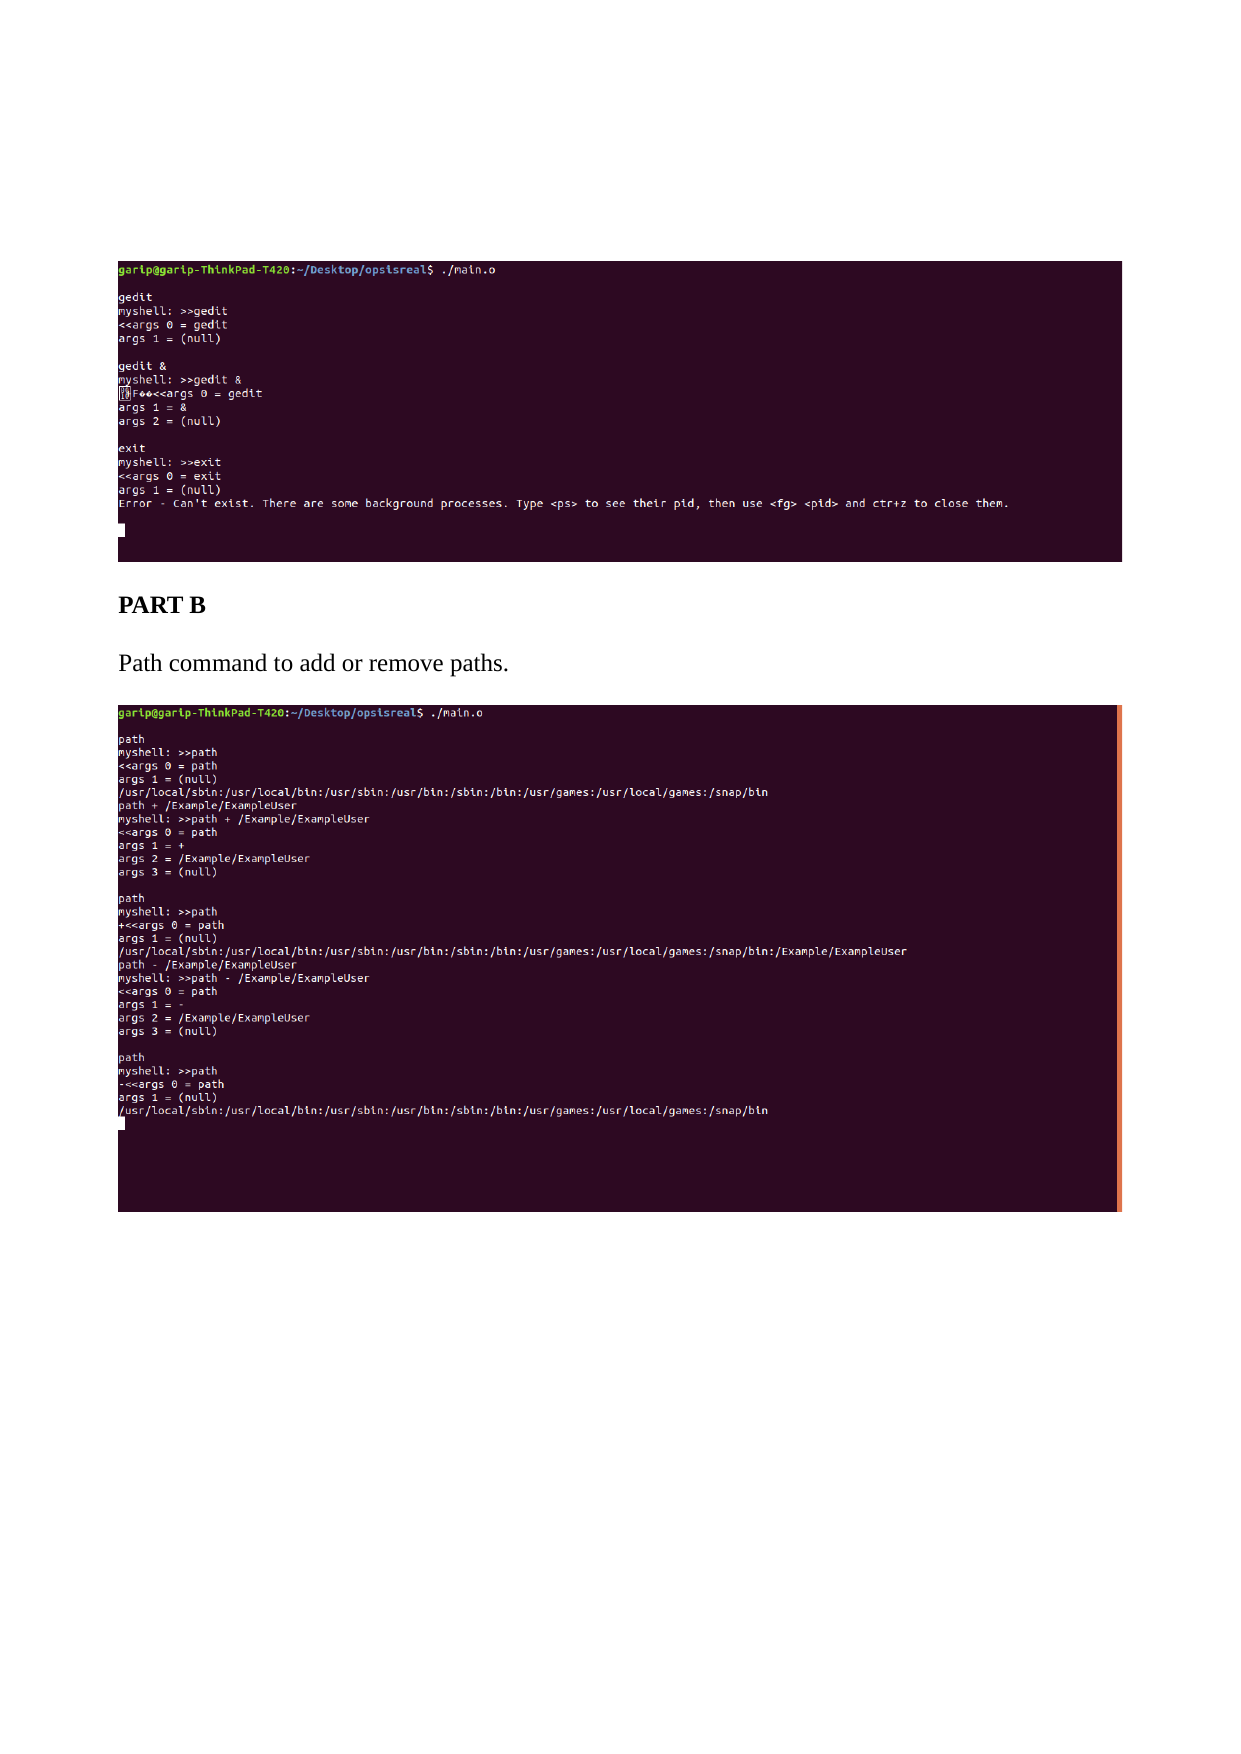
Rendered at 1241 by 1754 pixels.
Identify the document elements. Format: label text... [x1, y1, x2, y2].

text Path command to add or remove paths. [118, 648, 1122, 677]
picture [118, 261, 1123, 562]
picture [118, 705, 1123, 1212]
text PART B [118, 590, 1122, 619]
